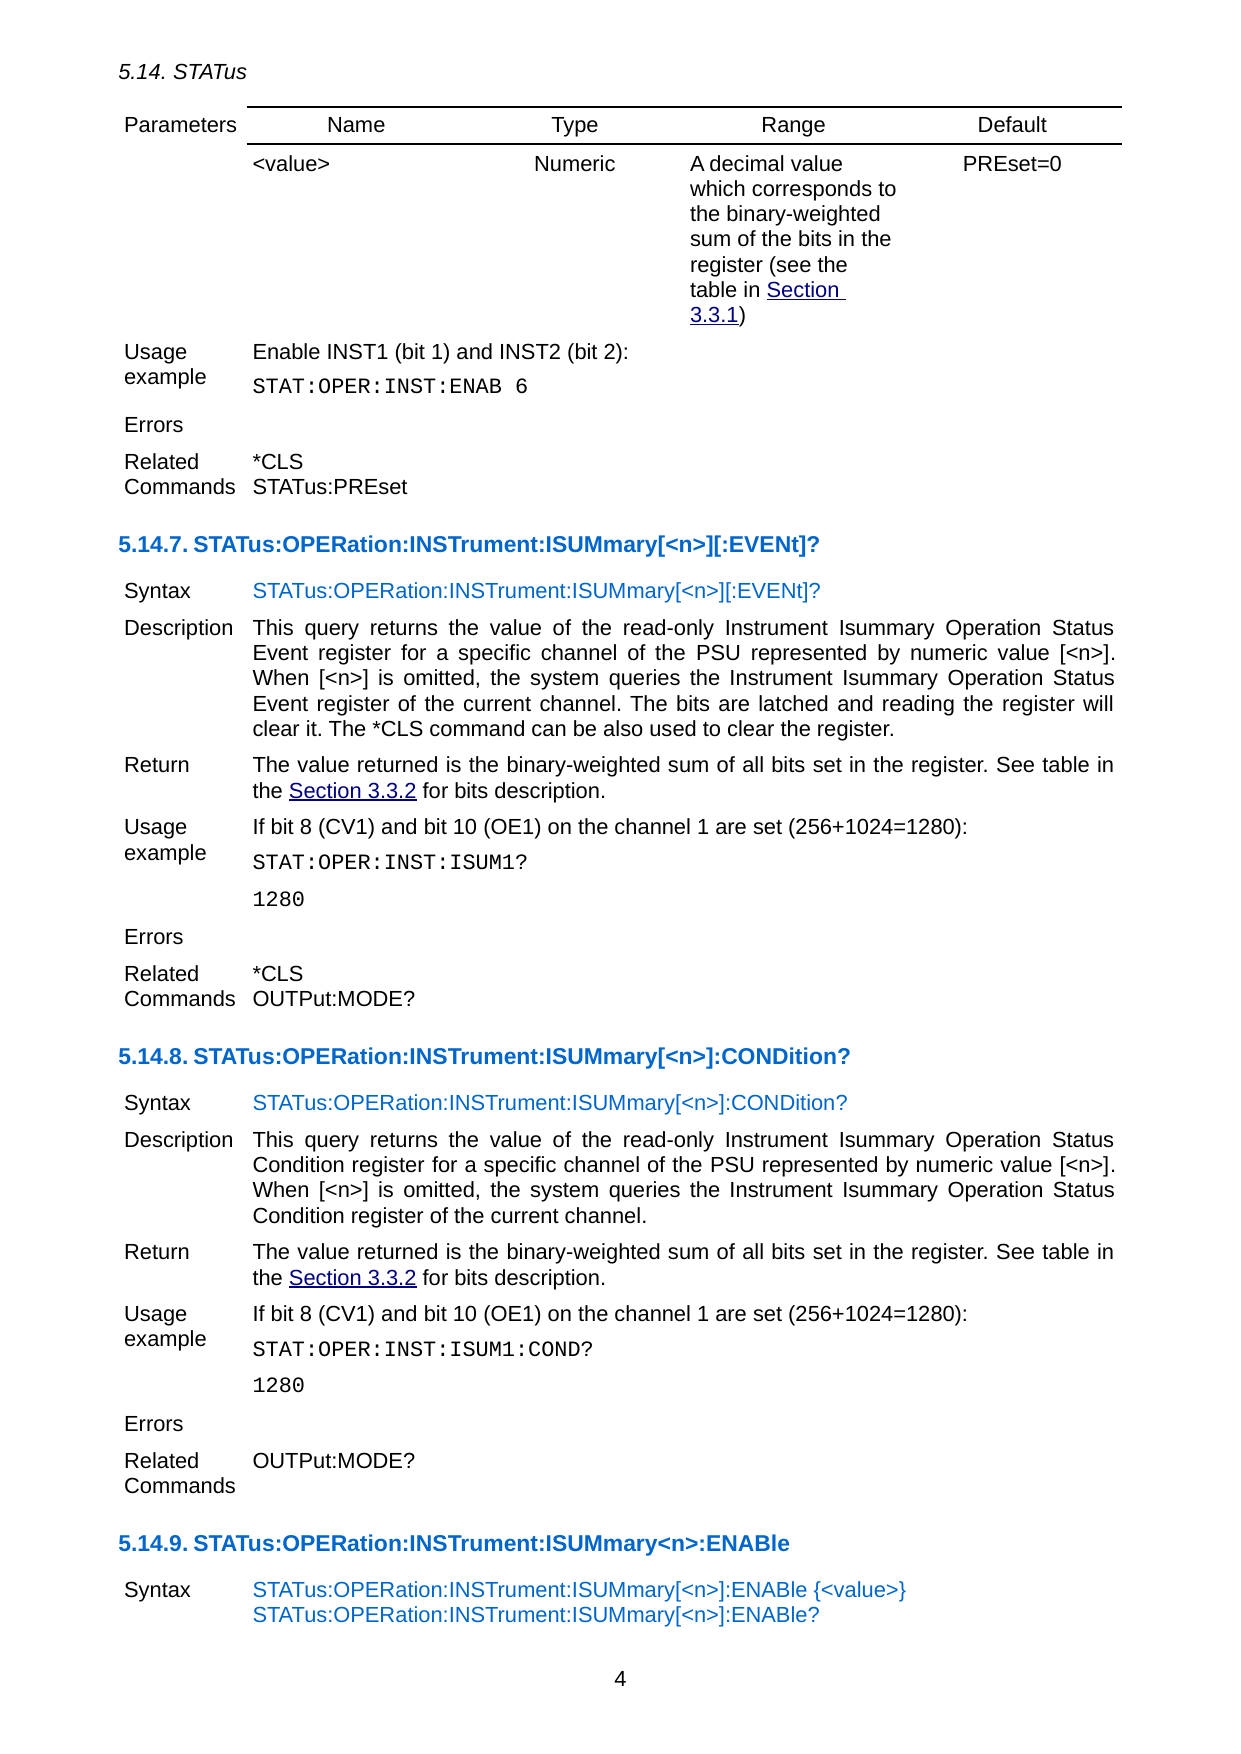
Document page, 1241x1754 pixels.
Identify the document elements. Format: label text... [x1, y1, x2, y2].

table_cell OUTPut:MODE? [247, 1442, 1122, 1504]
table_cell Errors [118, 918, 247, 955]
table_cell Usage example [118, 809, 247, 918]
table_cell Default [903, 108, 1122, 143]
table_cell Name [247, 108, 465, 143]
table_cell Return [118, 747, 247, 808]
table_header Syntax [118, 1571, 247, 1633]
table_header Syntax [118, 1085, 247, 1121]
table_cell [247, 1405, 1122, 1442]
table_cell If bit 8 (CV1) and bit 10 (OE1) on the channel 1 are set (256+1024=1280): STAT:OPER:INST:ISUM1:COND? 1280 [247, 1295, 1122, 1405]
table_header STATus:OPERation:INSTrument:ISUMmary[<n>]:ENABle {<value>} STATus:OPERation:INSTrument:ISUMmary[<n>]:ENABle? [247, 1571, 1122, 1633]
table_cell Return [118, 1234, 247, 1295]
table_cell Enable INST1 (bit 1) and INST2 (bit 2): STAT:OPER:INST:ENAB 6 [247, 333, 1122, 406]
table_header STATus:OPERation:INSTrument:ISUMmary[<n>]:CONDition? [247, 1085, 1122, 1121]
table_cell [247, 918, 1122, 955]
table_cell *CLS STATus:PREset [247, 443, 1122, 505]
table_cell Errors [118, 1405, 247, 1442]
table_header STATus:OPERation:INSTrument:ISUMmary[<n>][:EVENt]? [247, 573, 1122, 609]
table_cell Errors [118, 406, 247, 443]
table_cell Usage example [118, 1295, 247, 1405]
table_cell Description [118, 609, 247, 747]
table_cell This query returns the value of the read-only Instrument Isummary Operation Status Event register for a specific channel of the PSU represented by numeric value [<n>]. When [<n>] is omitted, the system queries the Instrument Isummary Operation Status Event register of the current channel. The bits are latched and reading the register will clear it. The *CLS command can be also used to clear the register. [247, 609, 1122, 747]
table_cell Usage example [118, 333, 247, 406]
subtitle STATus:OPERation:INSTrument:ISUMmary[<n>][:EVENt]? [118, 531, 1122, 558]
table_cell Related Commands [118, 1442, 247, 1504]
table_cell The value returned is the binary-weighted sum of all bits set in the register. See table in the Section 3.3.2 for bits description. [247, 1234, 1122, 1295]
table_cell The value returned is the binary-weighted sum of all bits set in the register. See table in the Section 3.3.2 for bits description. [247, 747, 1122, 808]
table_cell Related Commands [118, 443, 247, 505]
table_cell A decimal value which corresponds to the binary-weighted sum of the bits in the register (see the table in Section 3.3.1) [684, 145, 903, 333]
table_header Syntax [118, 573, 247, 609]
subtitle STATus:OPERation:INSTrument:ISUMmary[<n>]:CONDition? [118, 1043, 1122, 1070]
table_cell <value> [247, 145, 465, 333]
table_cell Description [118, 1121, 247, 1233]
table_cell *CLS OUTPut:MODE? [247, 955, 1122, 1017]
table_cell Related Commands [118, 955, 247, 1017]
table_cell Range [684, 108, 903, 143]
table_cell If bit 8 (CV1) and bit 10 (OE1) on the channel 1 are set (256+1024=1280): STAT:OPER:INST:ISUM1? 1280 [247, 809, 1122, 918]
table_cell Type [465, 108, 684, 143]
subtitle STATus:OPERation:INSTrument:ISUMmary<n>:ENABle [118, 1530, 1122, 1557]
table_cell This query returns the value of the read-only Instrument Isummary Operation Status Condition register for a specific channel of the PSU represented by numeric value [<n>]. When [<n>] is omitted, the system queries the Instrument Isummary Operation Status Condition register of the current channel. [247, 1121, 1122, 1233]
table_cell Parameters [118, 106, 247, 333]
table_cell PREset=0 [903, 145, 1122, 333]
table_cell Numeric [465, 145, 684, 333]
table_cell [247, 406, 1122, 443]
